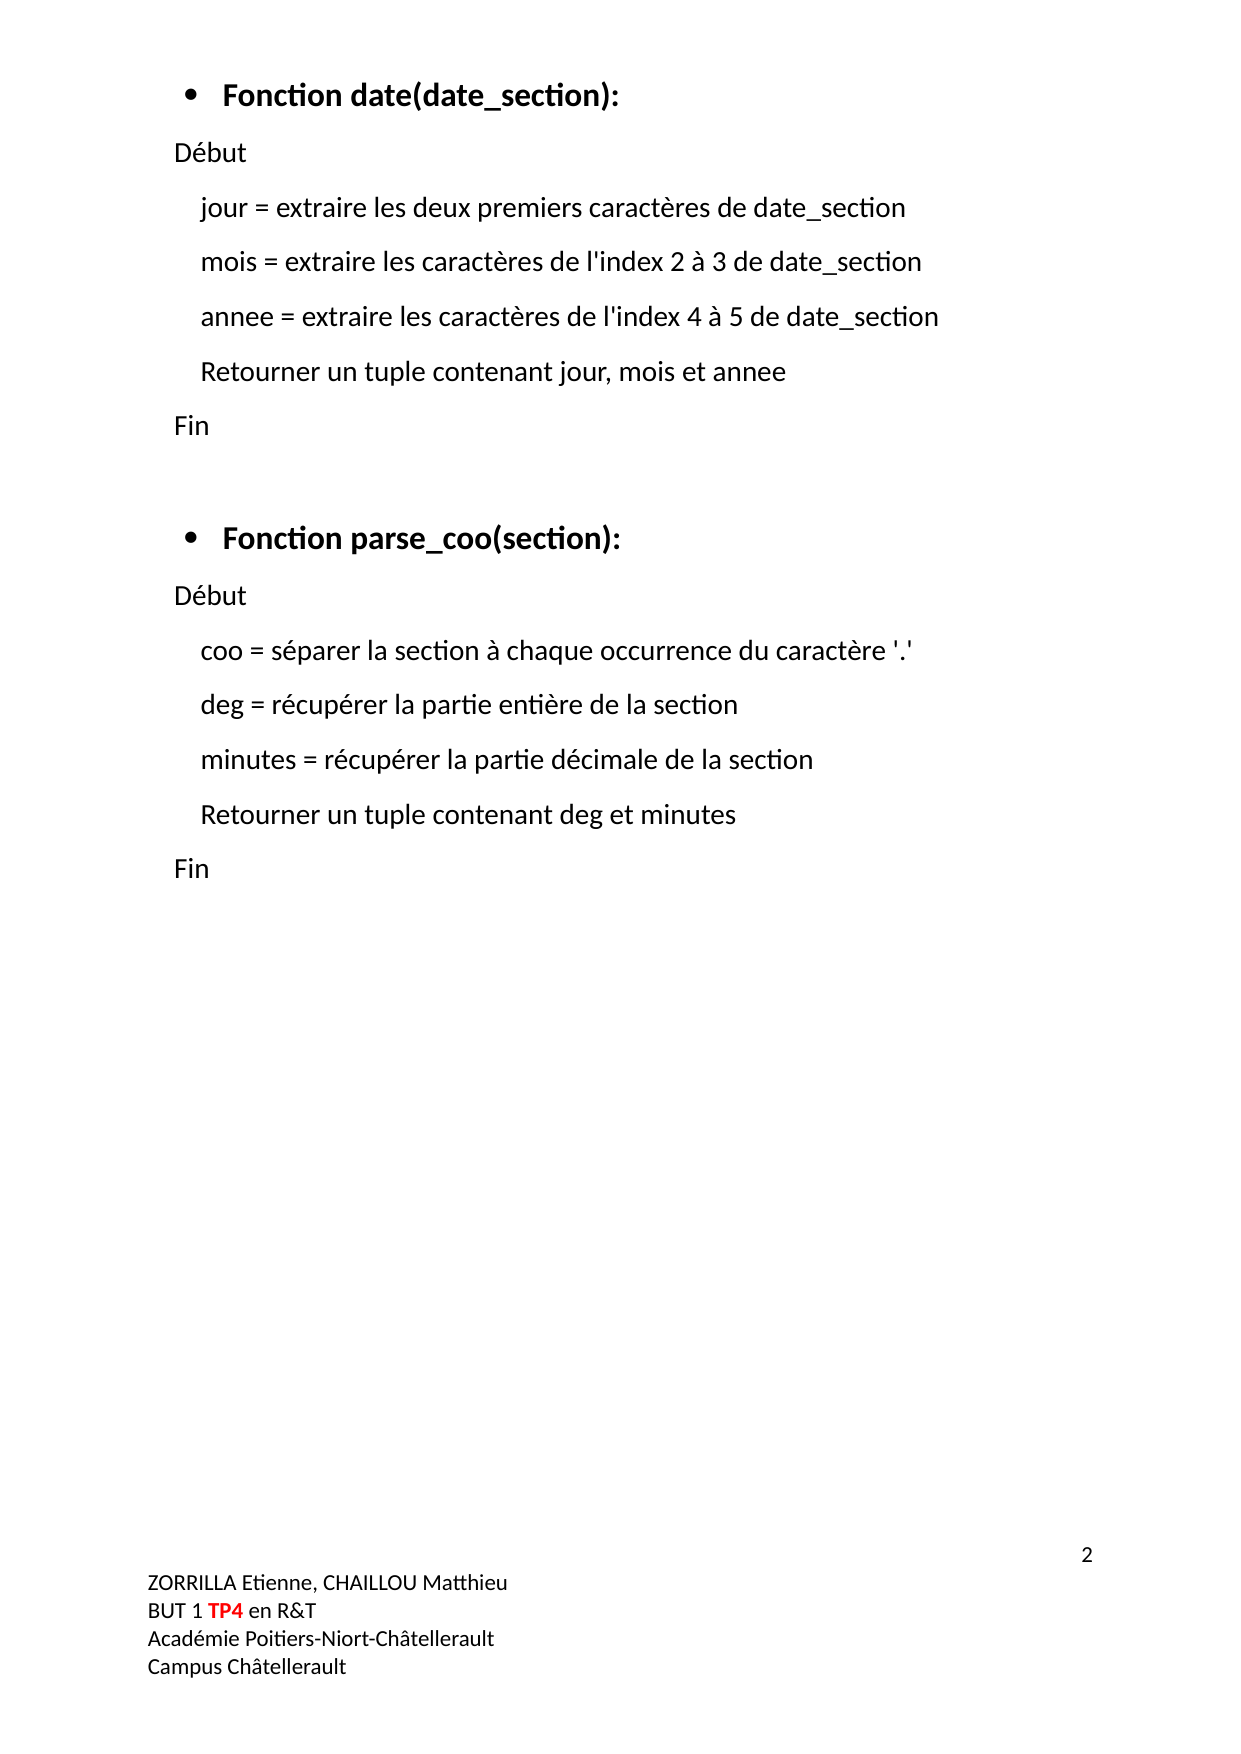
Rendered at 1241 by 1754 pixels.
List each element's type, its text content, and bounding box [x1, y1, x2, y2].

text Retourner un tuple contenant jour, mois et annee [148, 353, 1093, 388]
text annee = extraire les caractères de l'index 4 à 5 de date_section [148, 298, 1093, 334]
text Début [148, 134, 1093, 169]
text minutes = récupérer la partie décimale de la section [148, 741, 1093, 777]
text Fin [148, 850, 1093, 886]
text jour = extraire les deux premiers caractères de date_section [148, 189, 1093, 224]
text deg = récupérer la partie entière de la section [148, 686, 1093, 722]
list Fonction date(date_section): [185, 74, 1093, 114]
text mois = extraire les caractères de l'index 2 à 3 de date_section [148, 243, 1093, 279]
text coo = séparer la section à chaque occurrence du caractère '.' [148, 632, 1093, 667]
list Fonction parse_coo(section): [185, 517, 1093, 557]
text Retourner un tuple contenant deg et minutes [148, 796, 1093, 831]
text Fin [148, 407, 1093, 443]
text Début [148, 577, 1093, 613]
